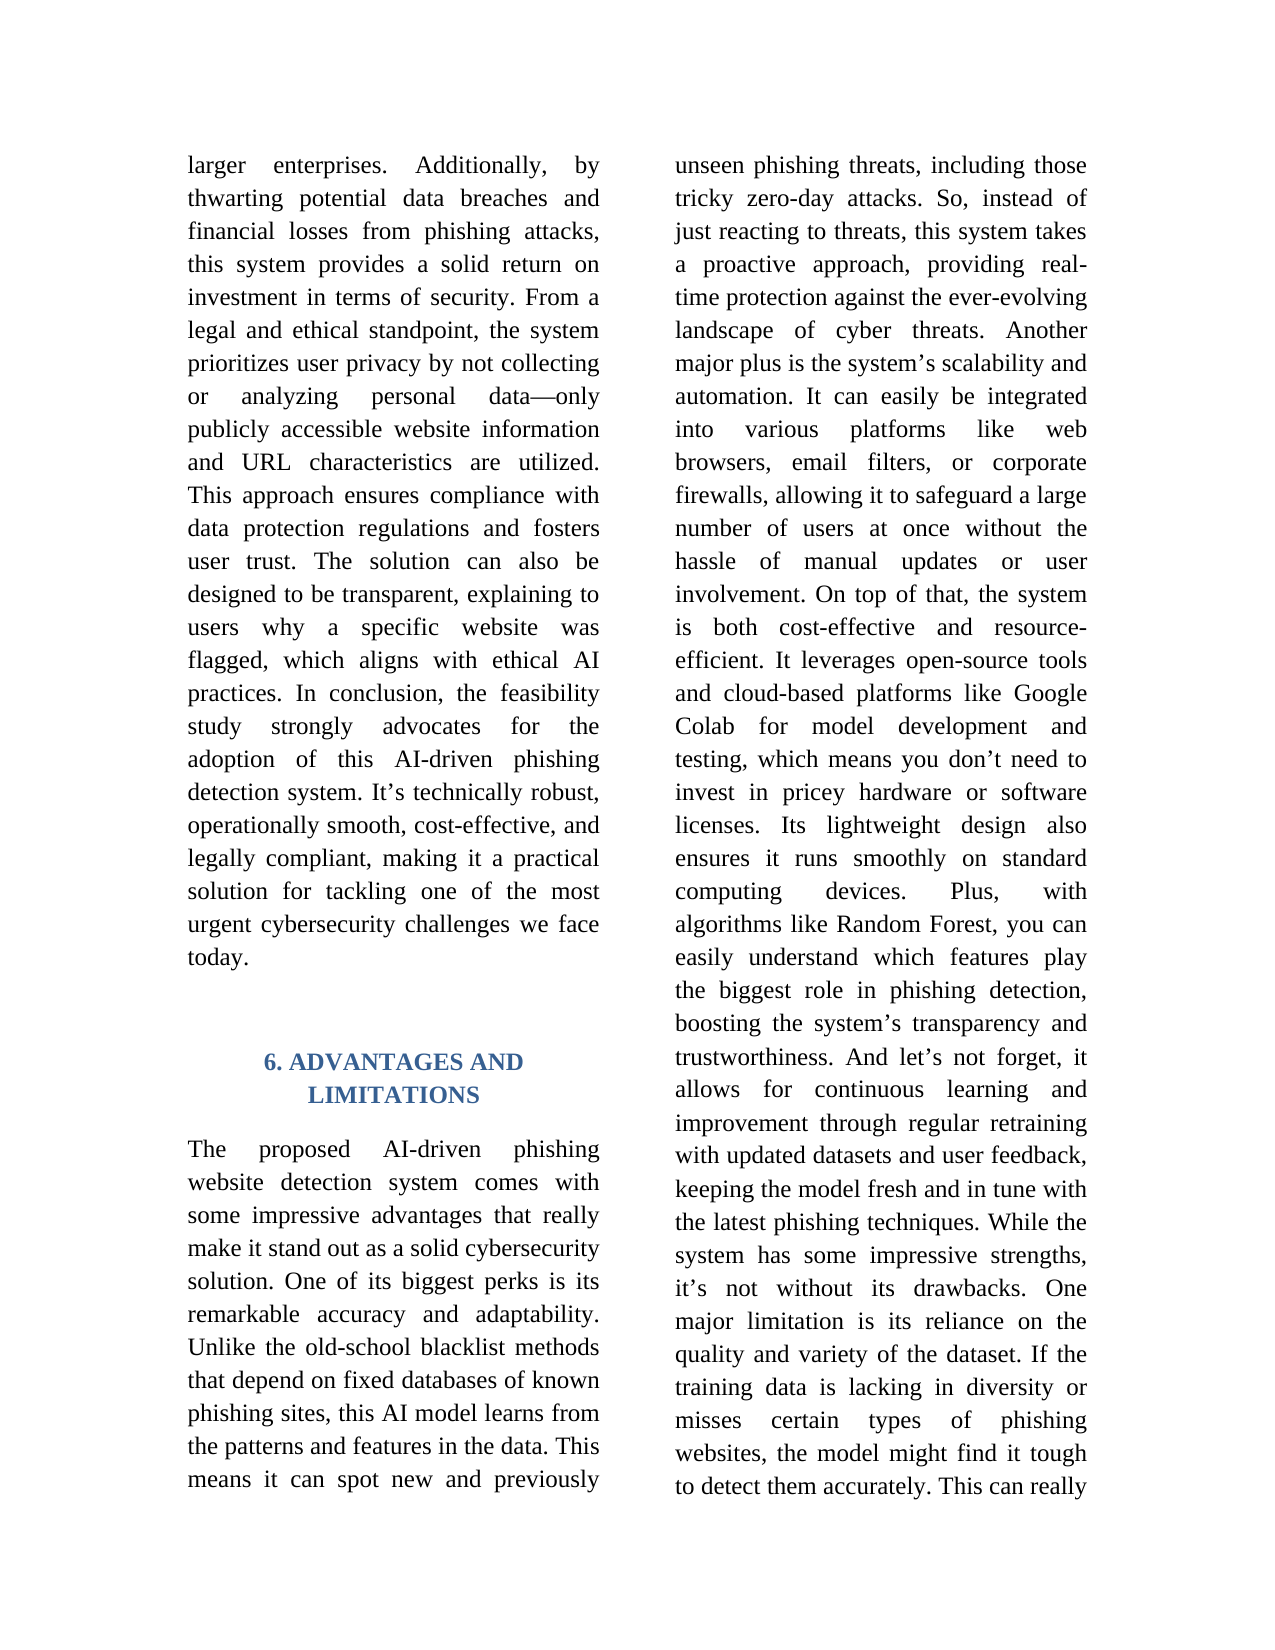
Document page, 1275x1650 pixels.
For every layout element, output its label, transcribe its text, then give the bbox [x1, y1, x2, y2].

text Scikit-learn and Pandas, which means you don’t need top-of-the-line hardware to get started. Plus, using a Random Forest classifier enhances its practicality, as it trains efficiently and performs admirably even with limited computing power. The model is also designed to be lightweight, making it feasible to deploy in real-time settings—think browser extensions or email filters—without a hitch. When we look at it from an operational perspective, this system fits seamlessly into the existing cybersecurity workflows. By integrating this detection model into browsers or security protocols within organizations, we can effectively combat phishing attacks in real time. The capability to analyze incoming URLs and quickly identify phishing sites would significantly boost user safety without disrupting their usual web experience, making it both user-friendly and scalable. Plus, regularly updating the model with new datasets will help it adapt to emerging phishing tactics, ensuring it remains effective and relevant. On the financial side, the situation is quite promising. The tools involved are open-source and available at no cost, which greatly lowers development expenses. Since the model can run on standard machines or cloud platforms like Google Colab, it’s a budget-friendly option for educational institutions, small businesses, and even larger enterprises. Additionally, by thwarting potential data breaches and financial losses from phishing attacks, this system provides a solid return on investment in terms of security. From a legal and ethical standpoint, the system prioritizes user privacy by not collecting or analyzing personal data—only publicly accessible website information and URL characteristics are utilized. This approach ensures compliance with data protection regulations and fosters user trust. The solution can also be designed to be transparent, explaining to users why a specific website was flagged, which aligns with ethical AI practices. In conclusion, the feasibility study strongly advocates for the adoption of this AI-driven phishing detection system. It’s technically robust, operationally smooth, cost-effective, and legally compliant, making it a practical solution for tackling one of the most urgent cybersecurity challenges we face today. [187, 150, 600, 938]
text 6. ADVANTAGES AND LIMITATIONS [187, 1014, 600, 1076]
text The proposed AI-driven phishing website detection system comes with some impressive advantages that really make it stand out as a solid cybersecurity solution. One of its biggest perks is its remarkable accuracy and adaptability. Unlike the old-school blacklist methods that depend on fixed databases of known phishing sites, this AI model learns from the patterns and features in the data. This means it can spot new and previously unseen phishing threats, including those tricky zero-day attacks. So, instead of just reacting to threats, this system takes a proactive approach, providing real-time protection against the ever-evolving landscape of cyber threats. Another major plus is the system’s scalability and automation. It can easily be integrated into various platforms like web browsers, email filters, or corporate firewalls, allowing it to safeguard a large number of users at once without the hassle of manual updates or user involvement. On top of that, the system is both cost-effective and resource-efficient. It leverages open-source tools and cloud-based platforms like Google Colab for model development and testing, which means you don’t need to invest in pricey hardware or software licenses. Its lightweight design also ensures it runs smoothly on standard computing devices. Plus, with algorithms like Random Forest, you can easily understand which features play the biggest role in phishing detection, boosting the system’s transparency and trustworthiness. And let’s not forget, it allows for continuous learning and improvement through regular retraining with updated datasets and user feedback, keeping the model fresh and in tune with the latest phishing techniques. While the system has some impressive strengths, it’s not without its drawbacks. One major limitation is its reliance on the quality and variety of the dataset. If the training data is lacking in diversity or misses certain types of phishing websites, the model might find it tough to detect them accurately. This can really impact its effectiveness in real-world situations where phishing tactics can differ significantly. Another hurdle is model generalization. Even though the model shines on testing data, it doesn’t always keep up the same level of accuracy when faced with the unpredictable nature of real-world environments. Plus, there’s the risk of false positives, where genuine websites could be wrongly flagged as phishing, which can annoy users and create trust issues. On top of that, rolling out such a system on a larger scale—like through browser extensions or enterprise tools—might need some extra tweaking to cut down on latency and ensure it performs in real-time. Security systems also have to be wary of adversarial attacks, where attackers tweak phishing URLs to slip past detection algorithms. Moreover, while the system zeroes in on URL-based features, more sophisticated phishing attacks that use visual or behavioral mimicry could still get through unless we bring in additional data sources, like website content or user interaction patterns. In summary, although the proposed AI-driven phishing detection system brings significant benefits in terms of accuracy, scalability, and real-time response, it also has limitations that need to be tackled through continuous research, better data collection, and the integration of more advanced detection methods. [187, 1101, 600, 1493]
text The proposed AI-driven phishing website detection system comes with some impressive advantages that really make it stand out as a solid cybersecurity solution. One of its biggest perks is its remarkable accuracy and adaptability. Unlike the old-school blacklist methods that depend on fixed databases of known phishing sites, this AI model learns from the patterns and features in the data. This means it can spot new and previously unseen phishing threats, including those tricky zero-day attacks. So, instead of just reacting to threats, this system takes a proactive approach, providing real-time protection against the ever-evolving landscape of cyber threats. Another major plus is the system’s scalability and automation. It can easily be integrated into various platforms like web browsers, email filters, or corporate firewalls, allowing it to safeguard a large number of users at once without the hassle of manual updates or user involvement. On top of that, the system is both cost-effective and resource-efficient. It leverages open-source tools and cloud-based platforms like Google Colab for model development and testing, which means you don’t need to invest in pricey hardware or software licenses. Its lightweight design also ensures it runs smoothly on standard computing devices. Plus, with algorithms like Random Forest, you can easily understand which features play the biggest role in phishing detection, boosting the system’s transparency and trustworthiness. And let’s not forget, it allows for continuous learning and improvement through regular retraining with updated datasets and user feedback, keeping the model fresh and in tune with the latest phishing techniques. While the system has some impressive strengths, it’s not without its drawbacks. One major limitation is its reliance on the quality and variety of the dataset. If the training data is lacking in diversity or misses certain types of phishing websites, the model might find it tough to detect them accurately. This can really impact its effectiveness in real-world situations where phishing tactics can differ significantly. Another hurdle is model generalization. Even though the model shines on testing data, it doesn’t always keep up the same level of accuracy when faced with the unpredictable nature of real-world environments. Plus, there’s the risk of false positives, where genuine websites could be wrongly flagged as phishing, which can annoy users and create trust issues. On top of that, rolling out such a system on a larger scale—like through browser extensions or enterprise tools—might need some extra tweaking to cut down on latency and ensure it performs in real-time. Security systems also have to be wary of adversarial attacks, where attackers tweak phishing URLs to slip past detection algorithms. Moreover, while the system zeroes in on URL-based features, more sophisticated phishing attacks that use visual or behavioral mimicry could still get through unless we bring in additional data sources, like website content or user interaction patterns. In summary, although the proposed AI-driven phishing detection system brings significant benefits in terms of accuracy, scalability, and real-time response, it also has limitations that need to be tackled through continuous research, better data collection, and the integration of more advanced detection methods. [675, 150, 1087, 1499]
